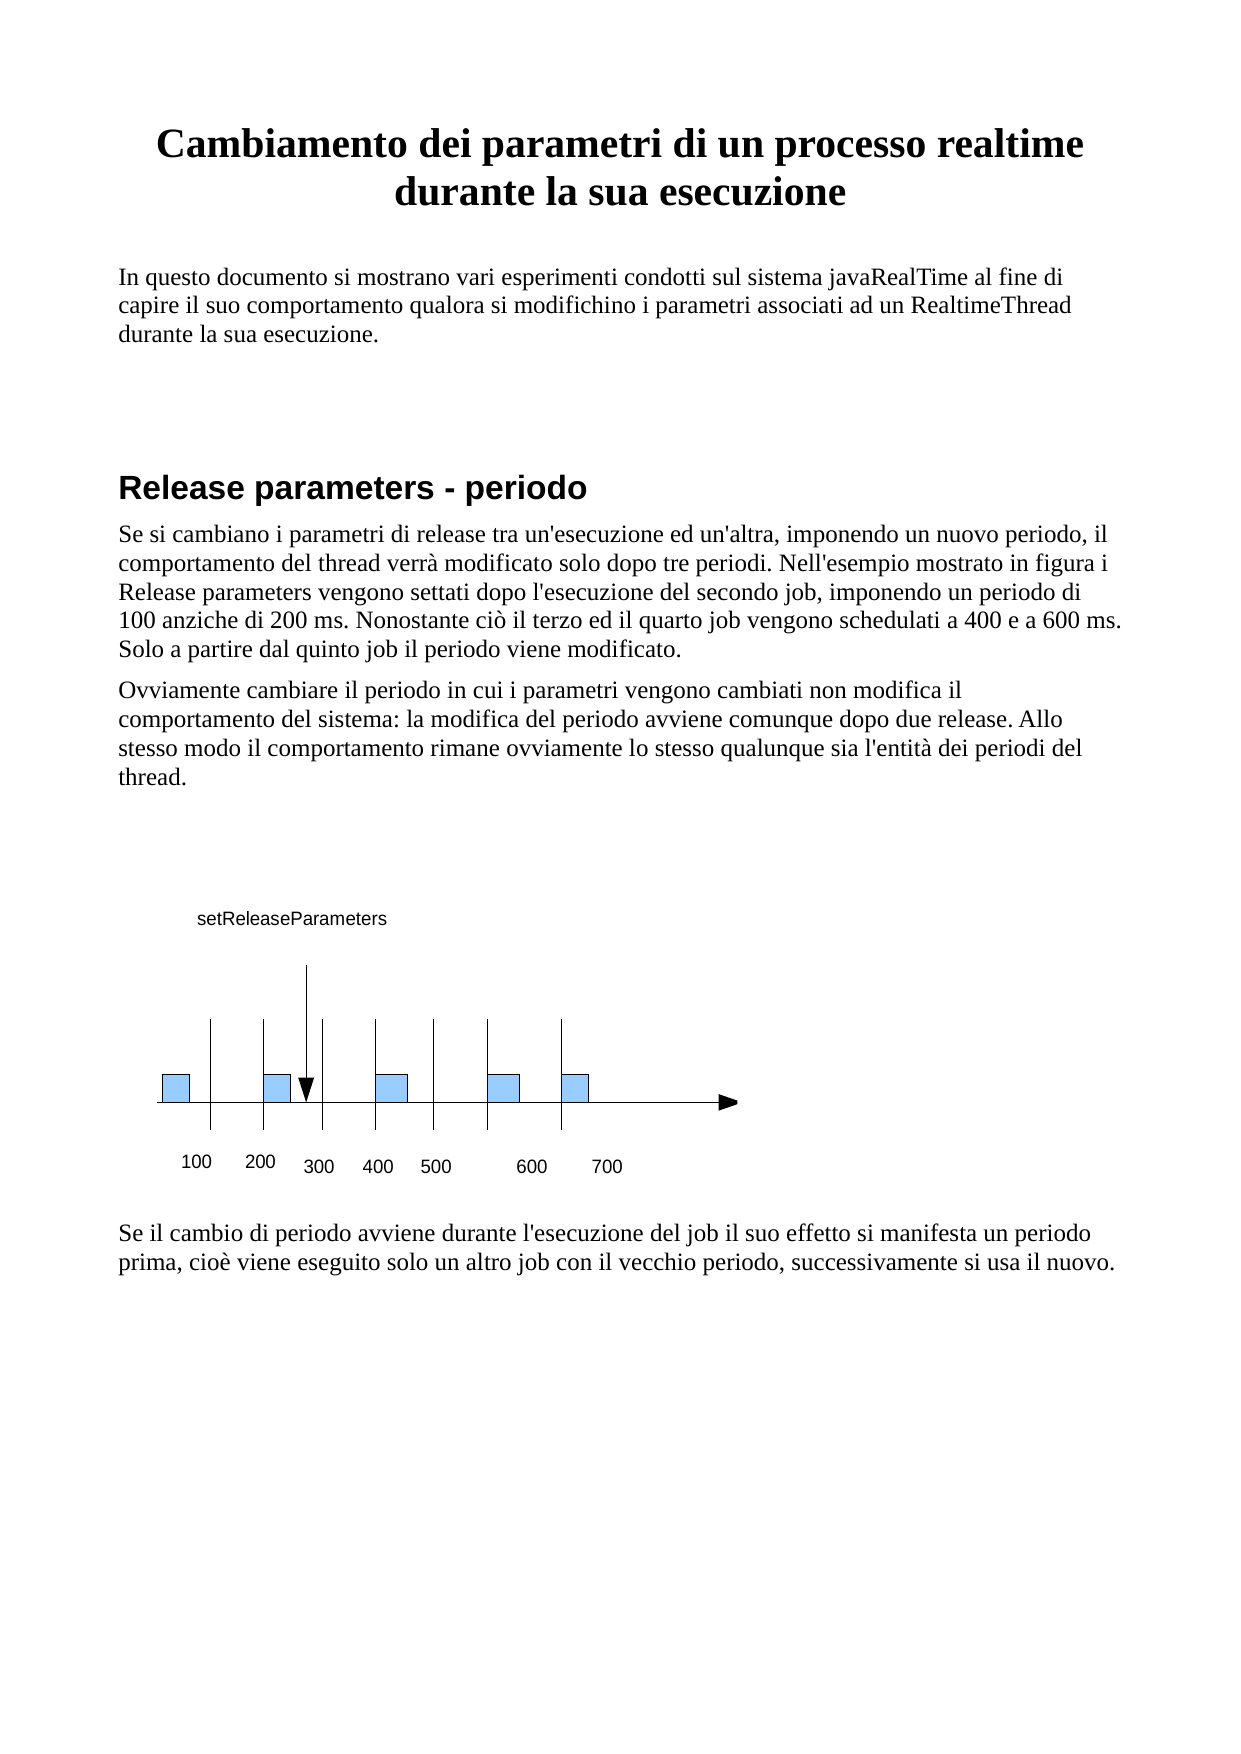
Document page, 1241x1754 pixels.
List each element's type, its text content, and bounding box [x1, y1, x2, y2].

text Se si cambiano i parametri di release tra un'esecuzione ed un'altra, imponendo un nuovo periodo, il comportamento del thread verrà modificato solo dopo tre periodi. Nell'esempio mostrato in figura i Release parameters vengono settati dopo l'esecuzione del secondo job, imponendo un periodo di 100 anziche di 200 ms. Nonostante ciò il terzo ed il quarto job vengono schedulati a 400 e a 600 ms. Solo a partire dal quinto job il periodo viene modificato. [118, 519, 1122, 663]
subtitle Release parameters - periodo [118, 468, 1122, 507]
text Se il cambio di periodo avviene durante l'esecuzione del job il suo effetto si manifesta un periodo prima, cioè viene eseguito solo un altro job con il vecchio periodo, successivamente si usa il nuovo. [118, 1218, 1122, 1276]
text In questo documento si mostrano vari esperimenti condotti sul sistema javaRealTime al fine di capire il suo comportamento qualora si modifichino i parametri associati ad un RealtimeThread durante la sua esecuzione. [118, 262, 1122, 348]
text Ovviamente cambiare il periodo in cui i parametri vengono cambiati non modifica il comportamento del sistema: la modifica del periodo avviene comunque dopo due release. Allo stesso modo il comportamento rimane ovviamente lo stesso qualunque sia l'entità dei periodi del thread. [118, 676, 1122, 791]
text Cambiamento dei parametri di un processo realtime durante la sua esecuzione [118, 118, 1122, 214]
